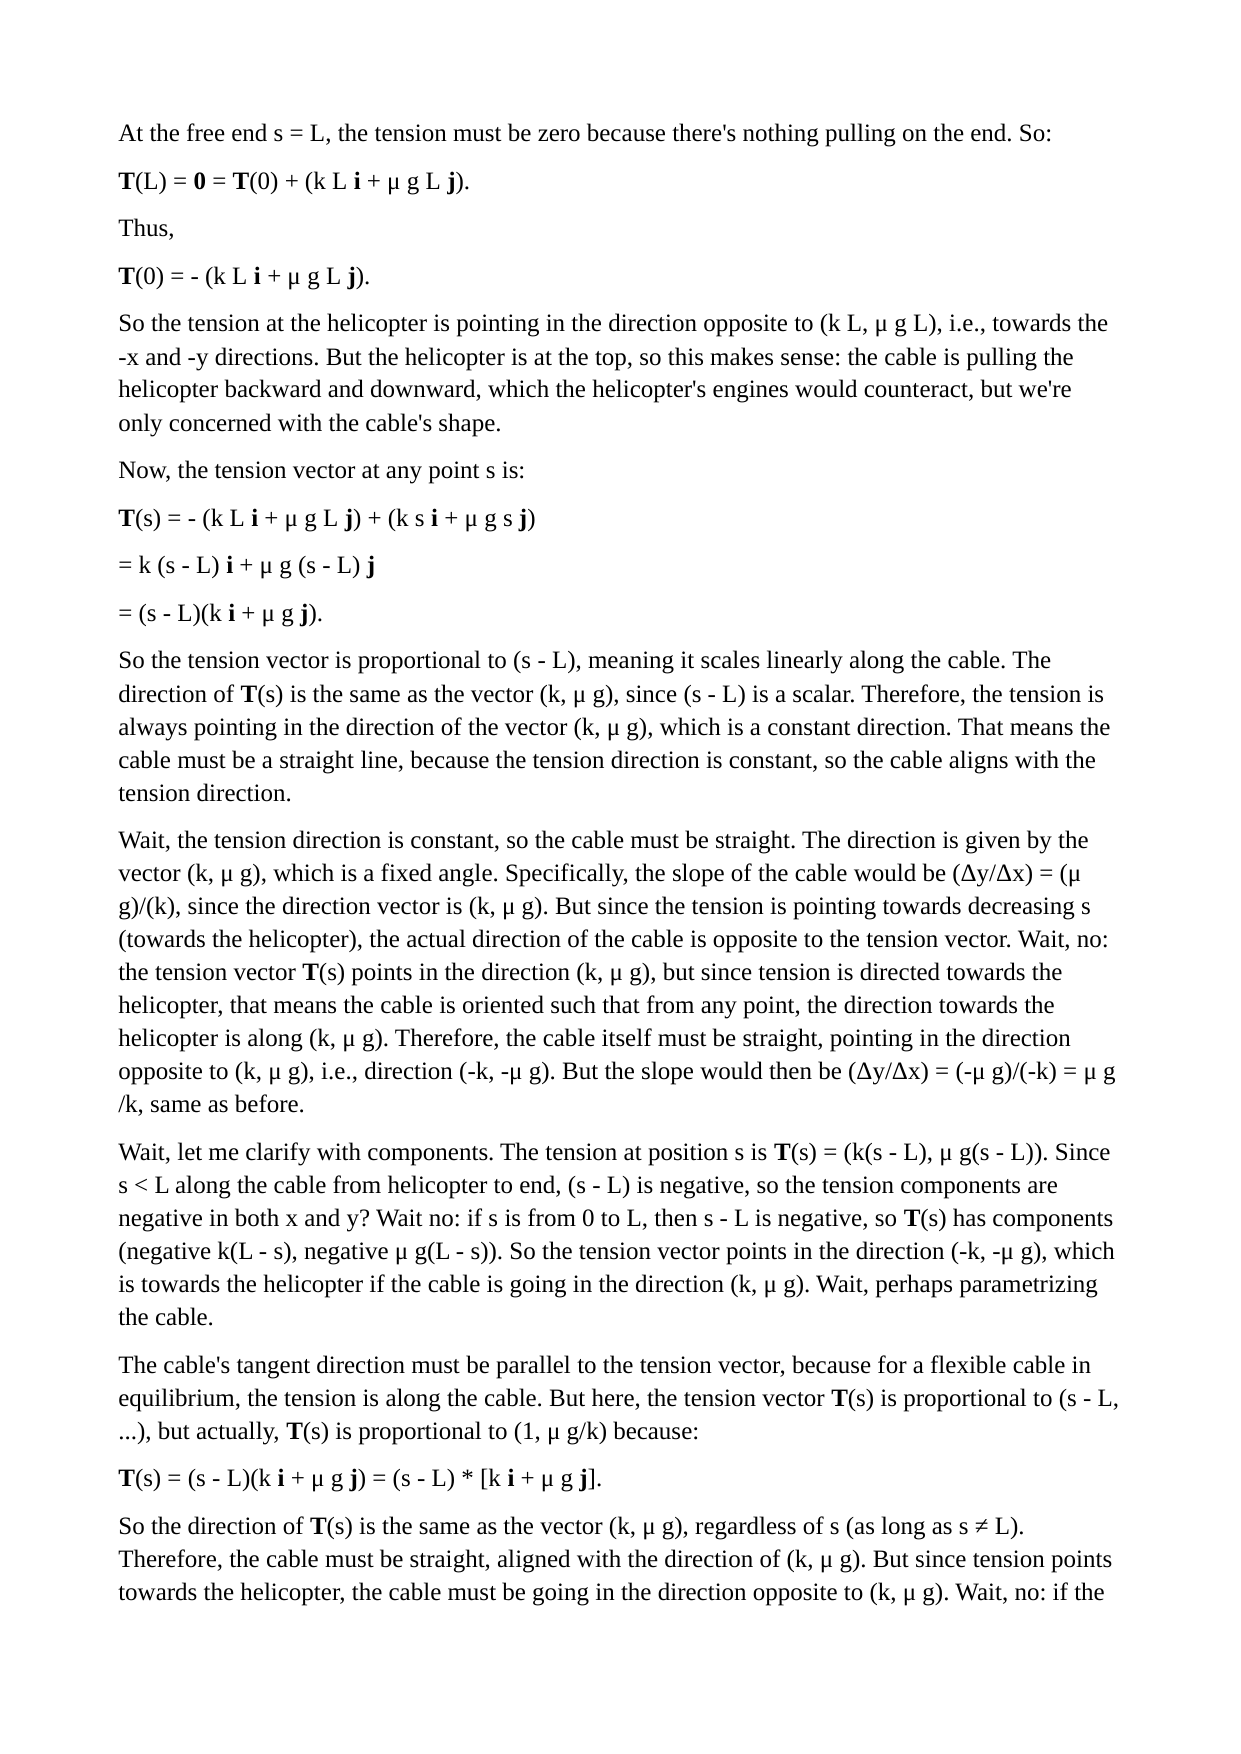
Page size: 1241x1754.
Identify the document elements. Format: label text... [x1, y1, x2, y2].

text T(L) = 0 = T(0) + (k L i + μ g L j). [118, 166, 1122, 194]
text Wait, the tension direction is constant, so the cable must be straight. The direction is given by the vector (k, μ g), which is a fixed angle. Specifically, the slope of the cable would be (Δy/Δx) = (μ g)/(k), since the direction vector is (k, μ g). But since the tension is pointing towards decreasing s (towards the helicopter), the actual direction of the cable is opposite to the tension vector. Wait, no: the tension vector T(s) points in the direction (k, μ g), but since tension is directed towards the helicopter, that means the cable is oriented such that from any point, the direction towards the helicopter is along (k, μ g). Therefore, the cable itself must be straight, pointing in the direction opposite to (k, μ g), i.e., direction (-k, -μ g). But the slope would then be (Δy/Δx) = (-μ g)/(-k) = μ g /k, same as before. [118, 825, 1122, 1118]
text The cable's tangent direction must be parallel to the tension vector, because for a flexible cable in equilibrium, the tension is along the cable. But here, the tension vector T(s) is proportional to (s - L, ...), but actually, T(s) is proportional to (1, μ g/k) because: [118, 1350, 1122, 1444]
text So the direction of T(s) is the same as the vector (k, μ g), regardless of s (as long as s ≠ L). Therefore, the cable must be straight, aligned with the direction of (k, μ g). But since tension points towards the helicopter, the cable must be going in the direction opposite to (k, μ g). Wait, no: if the [118, 1511, 1122, 1606]
text At the free end s = L, the tension must be zero because there's nothing pulling on the end. So: [118, 118, 1122, 147]
text So the tension at the helicopter is pointing in the direction opposite to (k L, μ g L), i.e., towards the -x and -y directions. But the helicopter is at the top, so this makes sense: the cable is pulling the helicopter backward and downward, which the helicopter's engines would counteract, but we're only concerned with the cable's shape. [118, 308, 1122, 436]
text = (s - L)(k i + μ g j). [118, 598, 1122, 627]
text T(s) = - (k L i + μ g L j) + (k s i + μ g s j) [118, 503, 1122, 532]
text T(0) = - (k L i + μ g L j). [118, 261, 1122, 290]
text Wait, let me clarify with components. The tension at position s is T(s) = (k(s - L), μ g(s - L)). Since s < L along the cable from helicopter to end, (s - L) is negative, so the tension components are negative in both x and y? Wait no: if s is from 0 to L, then s - L is negative, so T(s) has components (negative k(L - s), negative μ g(L - s)). So the tension vector points in the direction (-k, -μ g), which is towards the helicopter if the cable is going in the direction (k, μ g). Wait, perhaps parametrizing the cable. [118, 1137, 1122, 1331]
text Now, the tension vector at any point s is: [118, 455, 1122, 484]
text = k (s - L) i + μ g (s - L) j [118, 550, 1122, 579]
text Thus, [118, 213, 1122, 242]
text T(s) = (s - L)(k i + μ g j) = (s - L) * [k i + μ g j]. [118, 1463, 1122, 1492]
text So the tension vector is proportional to (s - L), meaning it scales linearly along the cable. The direction of T(s) is the same as the vector (k, μ g), since (s - L) is a scalar. Therefore, the tension is always pointing in the direction of the vector (k, μ g), which is a constant direction. That means the cable must be a straight line, because the tension direction is constant, so the cable aligns with the tension direction. [118, 646, 1122, 806]
